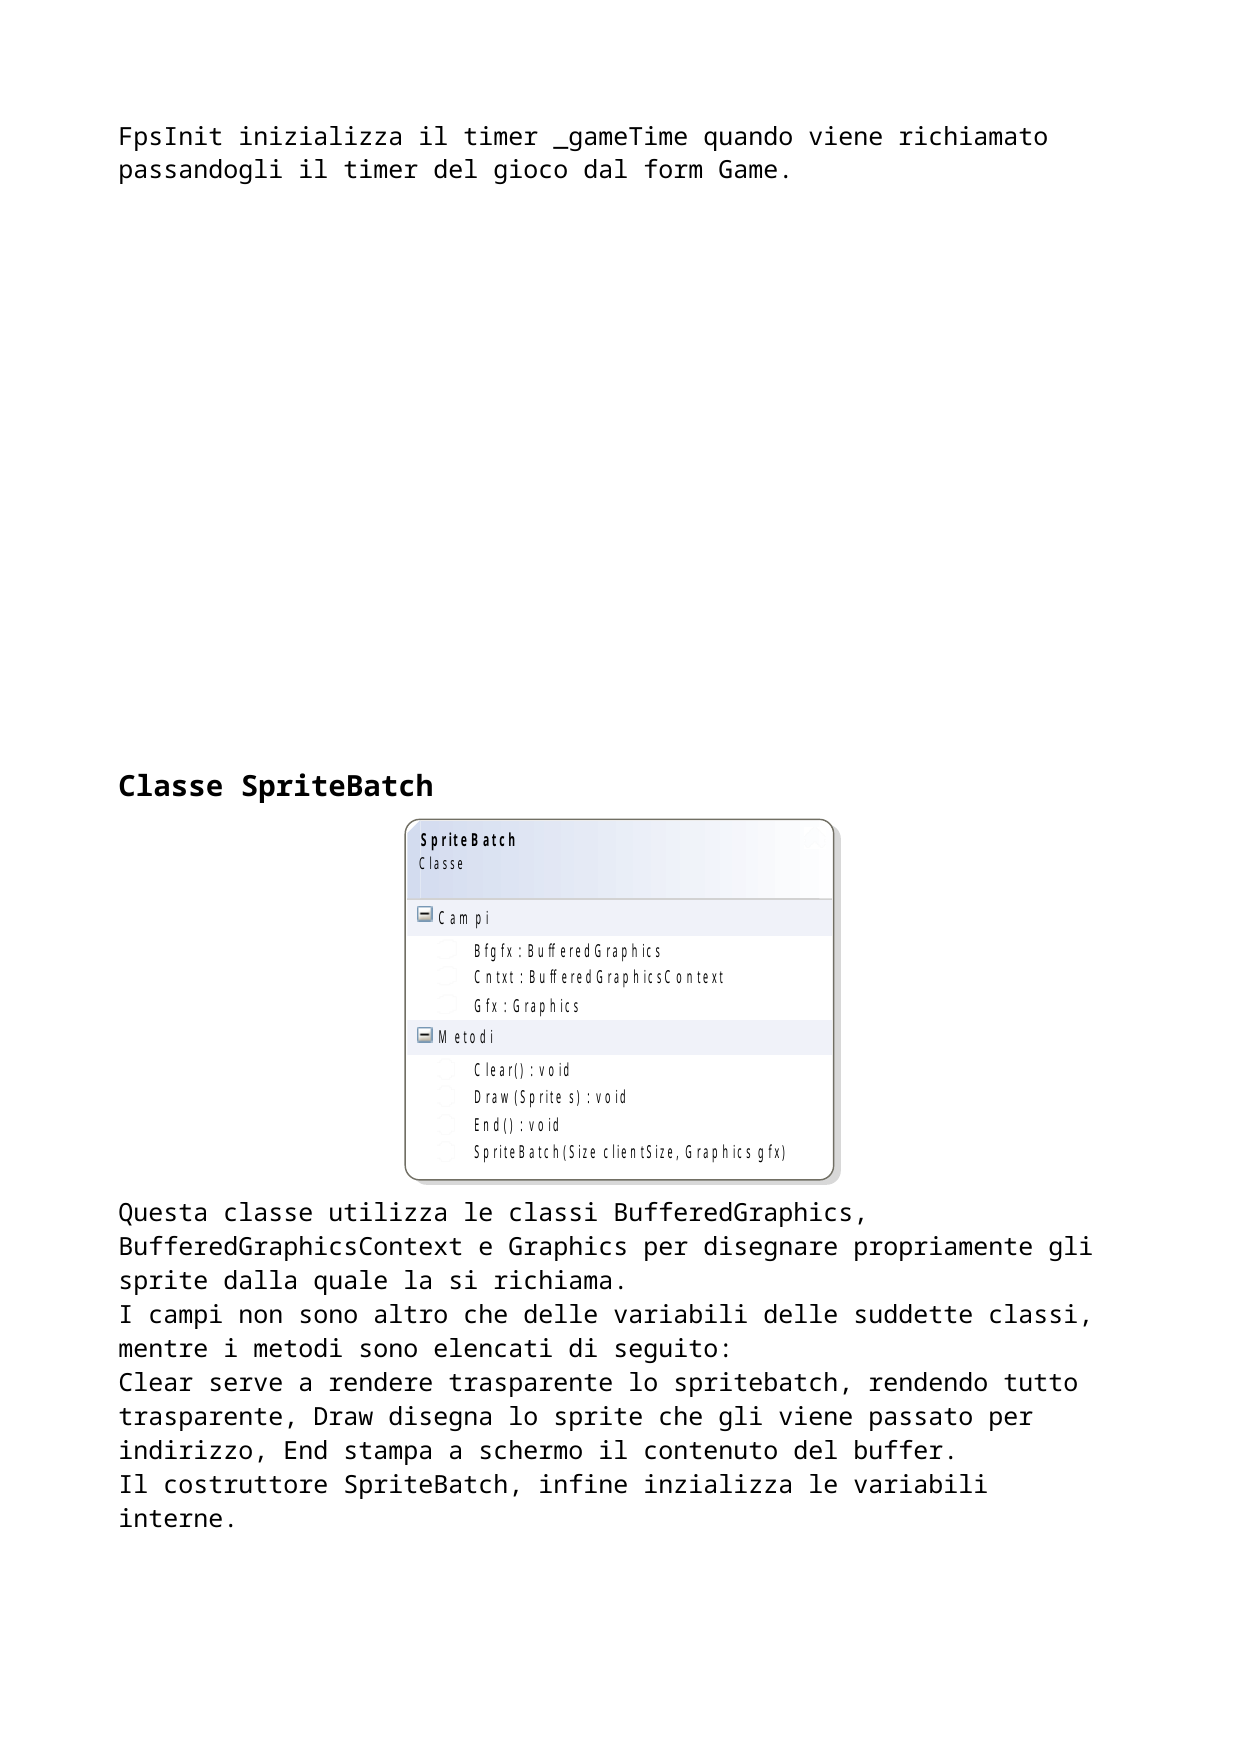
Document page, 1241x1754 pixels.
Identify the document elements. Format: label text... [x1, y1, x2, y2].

text Il costruttore SpriteBatch, infine inzializza le variabili interne. [118, 1467, 1122, 1535]
text Questa classe utilizza le classi BufferedGraphics, BufferedGraphicsContext e Graphics per disegnare propriamente gli sprite dalla quale la si richiama. I campi non sono altro che delle variabili delle suddette classi, mentre i metodi sono elencati di seguito: Clear serve a rendere trasparente lo spritebatch, rendendo tutto trasparente, Draw disegna lo sprite che gli viene passato per indirizzo, End stampa a schermo il contenuto del buffer. [118, 805, 1122, 1467]
text Classe SpriteBatch [118, 765, 1122, 805]
text FpsInit inizializza il timer _gameTime quando viene richiamato passandogli il timer del gioco dal form Game. [118, 118, 1122, 186]
